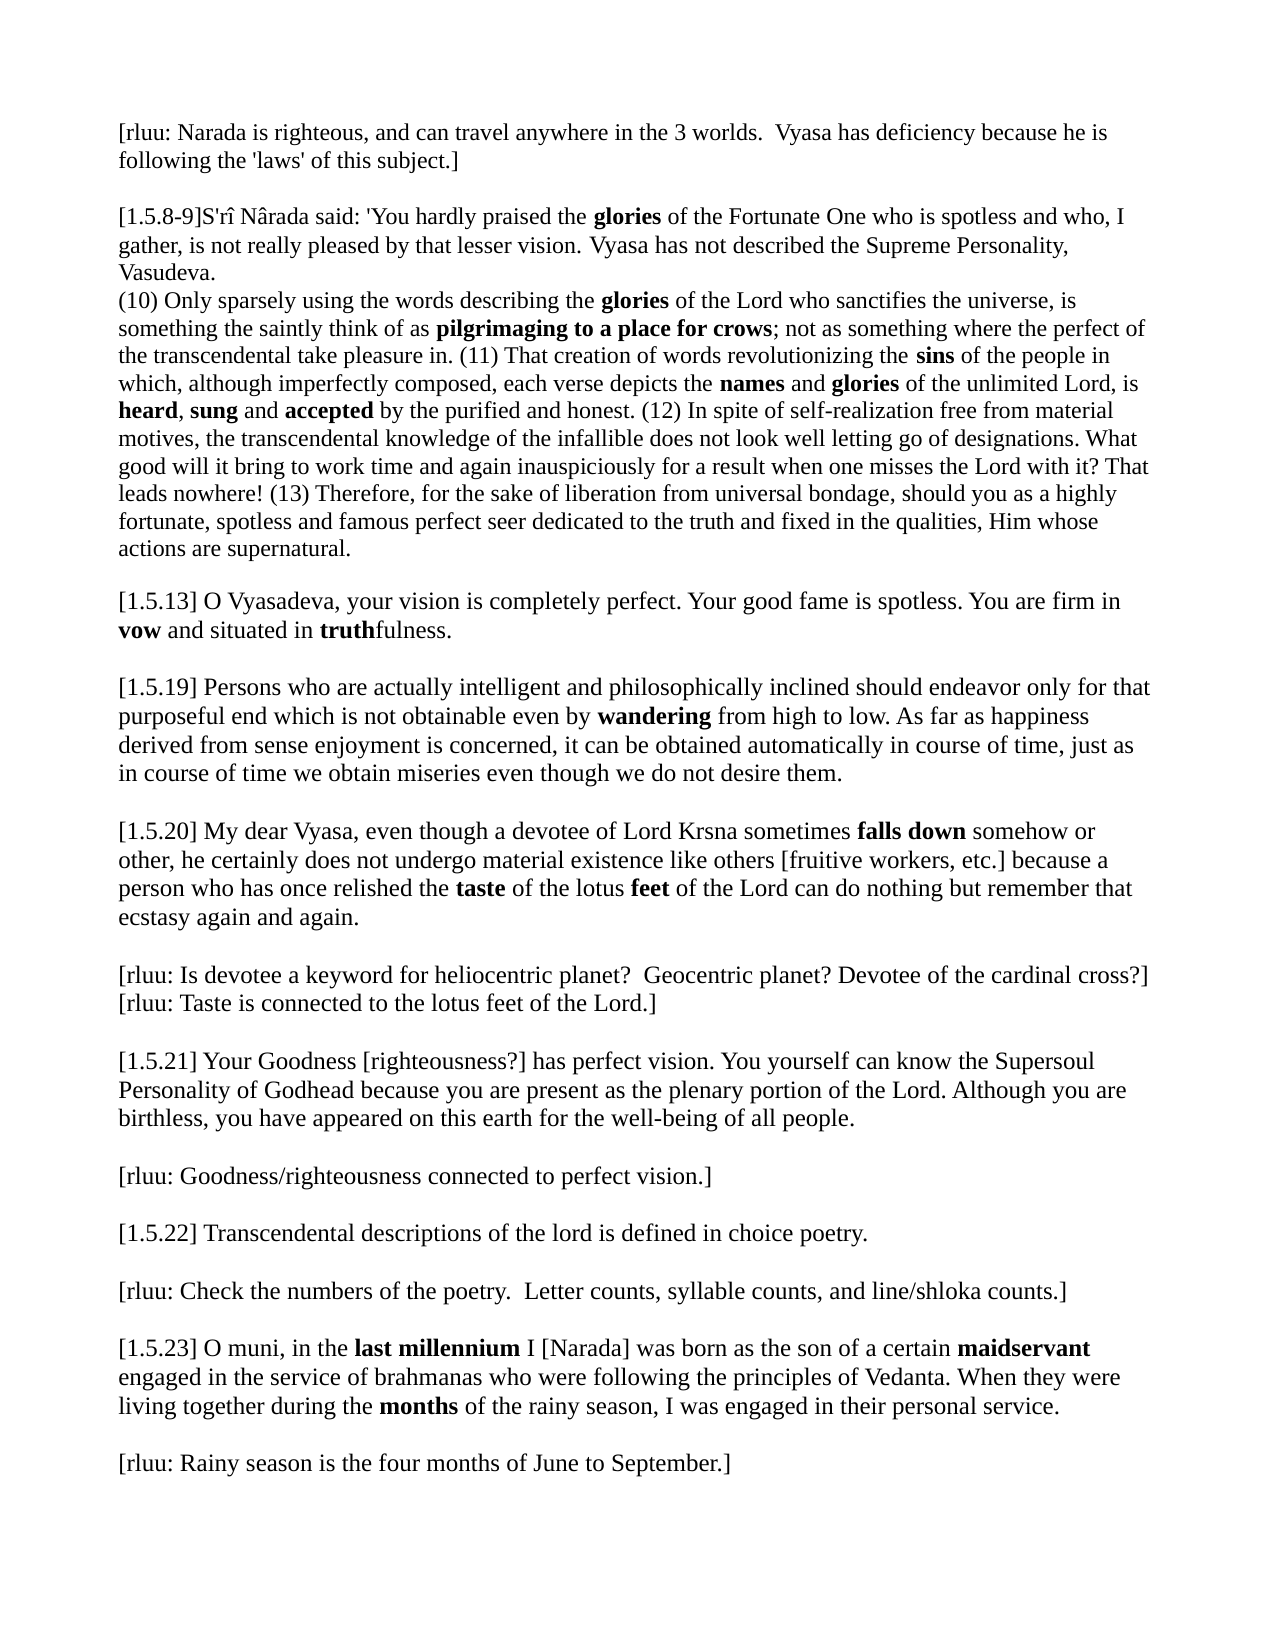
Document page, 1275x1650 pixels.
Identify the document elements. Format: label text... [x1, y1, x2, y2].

text [1.5.23] O muni, in the last millennium I [Narada] was born as the son of a certain maidservant engaged in the service of brahmanas who were following the principles of Vedanta. When they were living together during the months of the rainy season, I was engaged in their personal service. [118, 1333, 1157, 1420]
text (10) Only sparsely using the words describing the glories of the Lord who sanctifies the universe, is something the saintly think of as pilgrimaging to a place for crows; not as something where the perfect of the transcendental take pleasure in. (11) That creation of words revolutionizing the sins of the people in which, although imperfectly composed, each verse depicts the names and glories of the unlimited Lord, is heard, sung and accepted by the purified and honest. (12) In spite of self-realization free from material motives, the transcendental knowledge of the infallible does not look well letting go of designations. What good will it bring to work time and again inauspiciously for a result when one misses the Lord with it? That leads nowhere! (13) Therefore, for the sake of liberation from universal bondage, should you as a highly fortunate, spotless and famous perfect seer dedicated to the truth and fixed in the qualities, Him whose actions are supernatural. [118, 286, 1157, 562]
text [rluu: Rainy season is the four months of June to September.] [118, 1448, 1157, 1477]
text [1.5.8-9]S'rî Nârada said: 'You hardly praised the glories of the Fortunate One who is spotless and who, I gather, is not really pleased by that lesser vision. Vyasa has not described the Supreme Personality, Vasudeva. [118, 202, 1157, 286]
text [rluu: Is devotee a keyword for heliocentric planet? Geocentric planet? Devotee of the cardinal cross?] [118, 960, 1157, 988]
text [rluu: Narada is righteous, and can travel anywhere in the 3 worlds. Vyasa has deficiency because he is following the 'laws' of this subject.] [118, 118, 1157, 173]
text [1.5.20] My dear Vyasa, even though a devotee of Lord Krsna sometimes falls down somehow or other, he certainly does not undergo material existence like others [fruitive workers, etc.] because a person who has once relished the taste of the lotus feet of the Lord can do nothing but remember that ecstasy again and again. [118, 816, 1157, 931]
text [rluu: Taste is connected to the lotus feet of the Lord.] [118, 988, 1157, 1017]
text [1.5.22] Transcendental descriptions of the lord is defined in choice poetry. [118, 1218, 1157, 1247]
text [1.5.13] O Vyasadeva, your vision is completely perfect. Your good fame is spotless. You are firm in vow and situated in truthfulness. [118, 586, 1157, 643]
text [rluu: Check the numbers of the poetry. Letter counts, syllable counts, and line/shloka counts.] [118, 1276, 1157, 1305]
text [1.5.19] Persons who are actually intelligent and philosophically inclined should endeavor only for that purposeful end which is not obtainable even by wandering from high to low. As far as happiness derived from sense enjoyment is concerned, it can be obtained automatically in course of time, just as in course of time we obtain miseries even though we do not desire them. [118, 672, 1157, 787]
text [1.5.21] Your Goodness [righteousness?] has perfect vision. You yourself can know the Supersoul Personality of Godhead because you are present as the plenary portion of the Lord. Although you are birthless, you have appeared on this earth for the well-being of all people. [118, 1046, 1157, 1132]
text [rluu: Goodness/righteousness connected to perfect vision.] [118, 1161, 1157, 1190]
